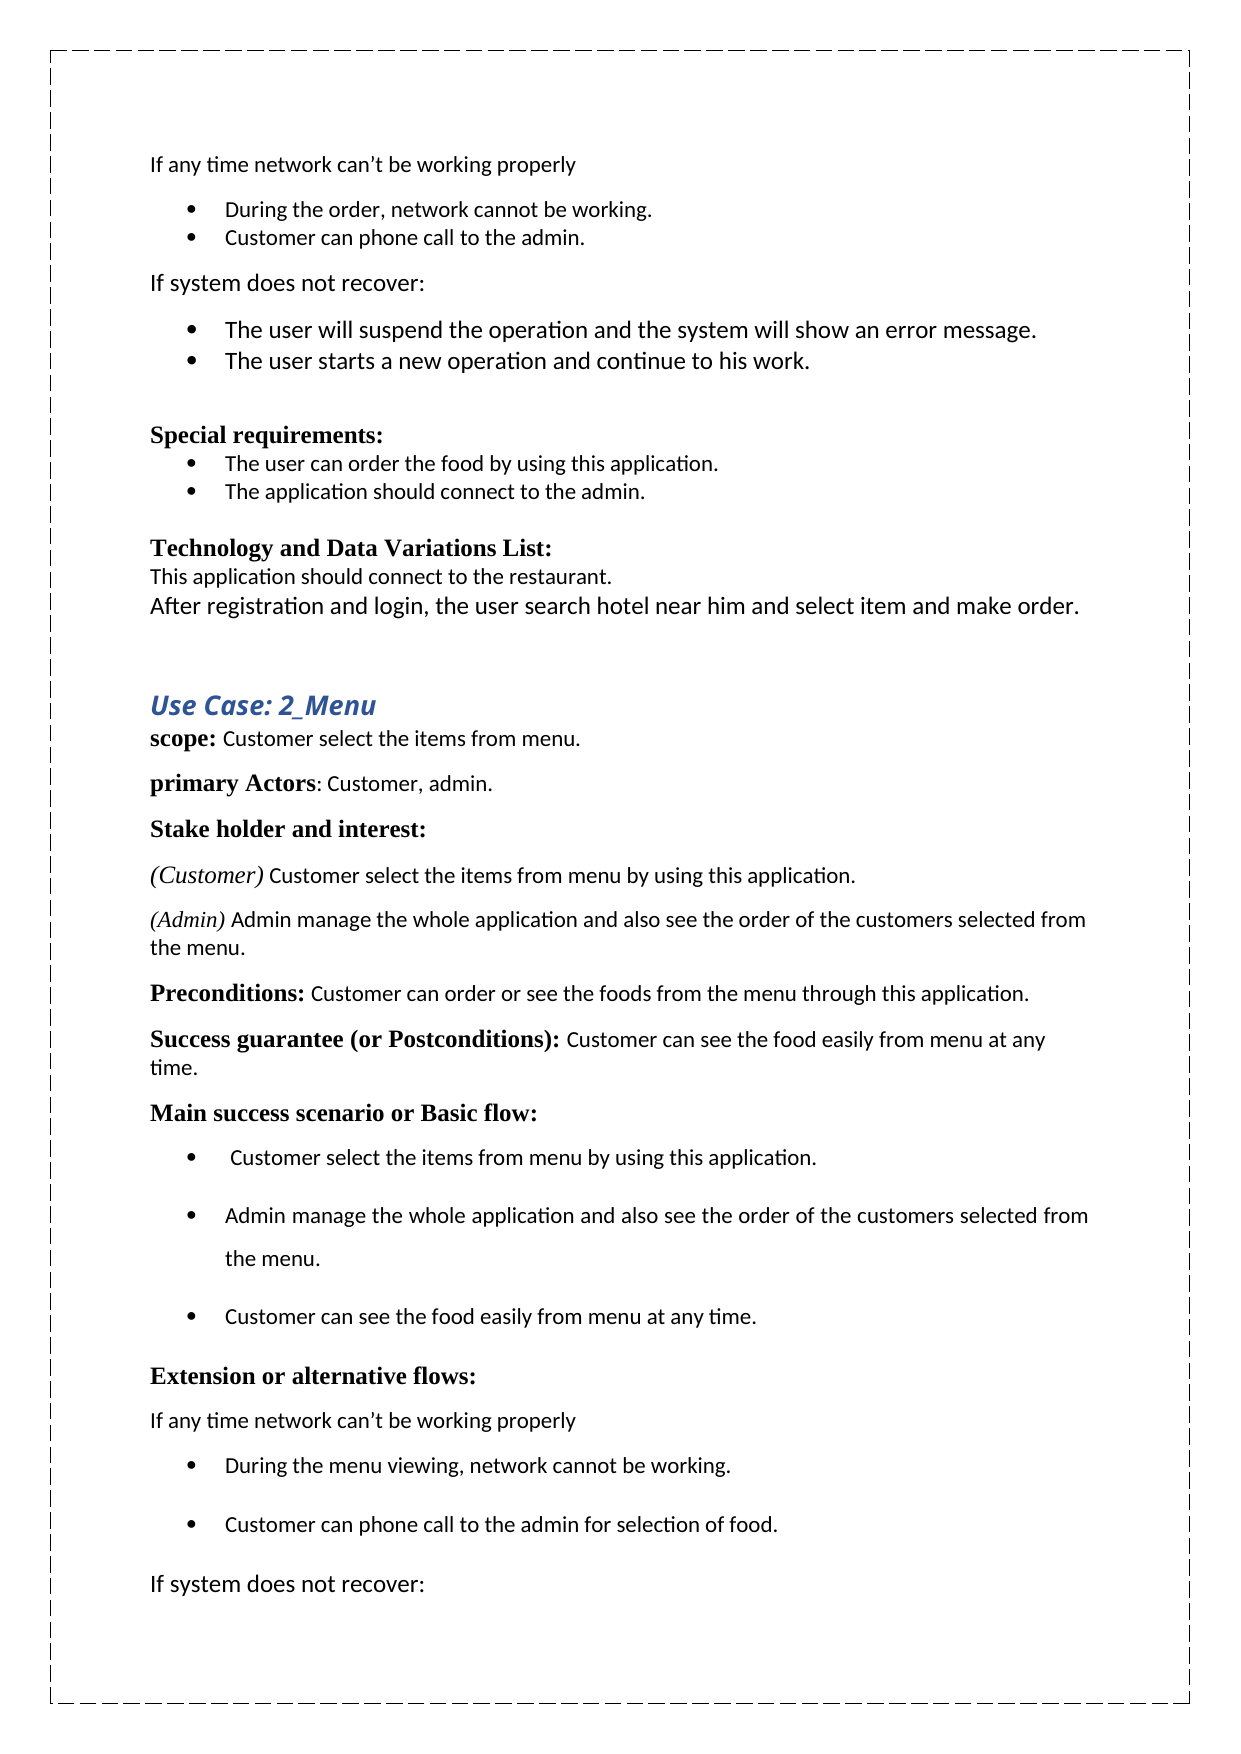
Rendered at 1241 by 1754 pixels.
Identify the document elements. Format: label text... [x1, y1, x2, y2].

text (Customer) Customer select the items from menu by using this application. [150, 860, 1090, 889]
subtitle Use Case: 2_Menu [150, 686, 1090, 723]
text Extension or alternative flows: [150, 1361, 1090, 1390]
list The user will suspend the operation and the system will show an error message. [187, 314, 1090, 345]
text Special requirements: [150, 420, 1090, 449]
list Customer can phone call to the admin for selection of food. [187, 1510, 1090, 1538]
list Customer select the items from menu by using this application. [187, 1143, 1090, 1171]
list During the order, network cannot be working. [187, 195, 1090, 223]
list The application should connect to the admin. [187, 477, 1090, 505]
list Customer can phone call to the admin. [187, 223, 1090, 251]
text primary Actors: Customer, admin. [150, 768, 1090, 798]
list The user can order the food by using this application. [187, 449, 1090, 477]
list Customer can see the food easily from menu at any time. [187, 1302, 1090, 1330]
text Success guarantee (or Postconditions): Customer can see the food easily from menu at any time. [150, 1024, 1090, 1081]
text Technology and Data Variations List: [150, 533, 1090, 562]
text If any time network can’t be working properly [150, 1406, 1090, 1434]
text Stake holder and interest: [150, 814, 1090, 843]
text If system does not recover: [150, 267, 1090, 298]
text After registration and login, the user search hotel near him and select item and make order. [150, 590, 1090, 620]
text If any time network can’t be working properly [150, 150, 1090, 178]
text Main success scenario or Basic flow: [150, 1098, 1090, 1126]
text This application should connect to the restaurant. [150, 562, 1090, 590]
list During the menu viewing, network cannot be working. [187, 1451, 1090, 1479]
text (Admin) Admin manage the whole application and also see the order of the customers selected from the menu. [150, 905, 1090, 961]
list The user starts a new operation and continue to his work. [187, 345, 1090, 376]
text If system does not recover: [150, 1568, 1090, 1599]
text Preconditions: Customer can order or see the foods from the menu through this application. [150, 978, 1090, 1007]
list Admin manage the whole application and also see the order of the customers selected from the menu. [187, 1202, 1090, 1272]
text scope: Customer select the items from menu. [150, 723, 1090, 752]
